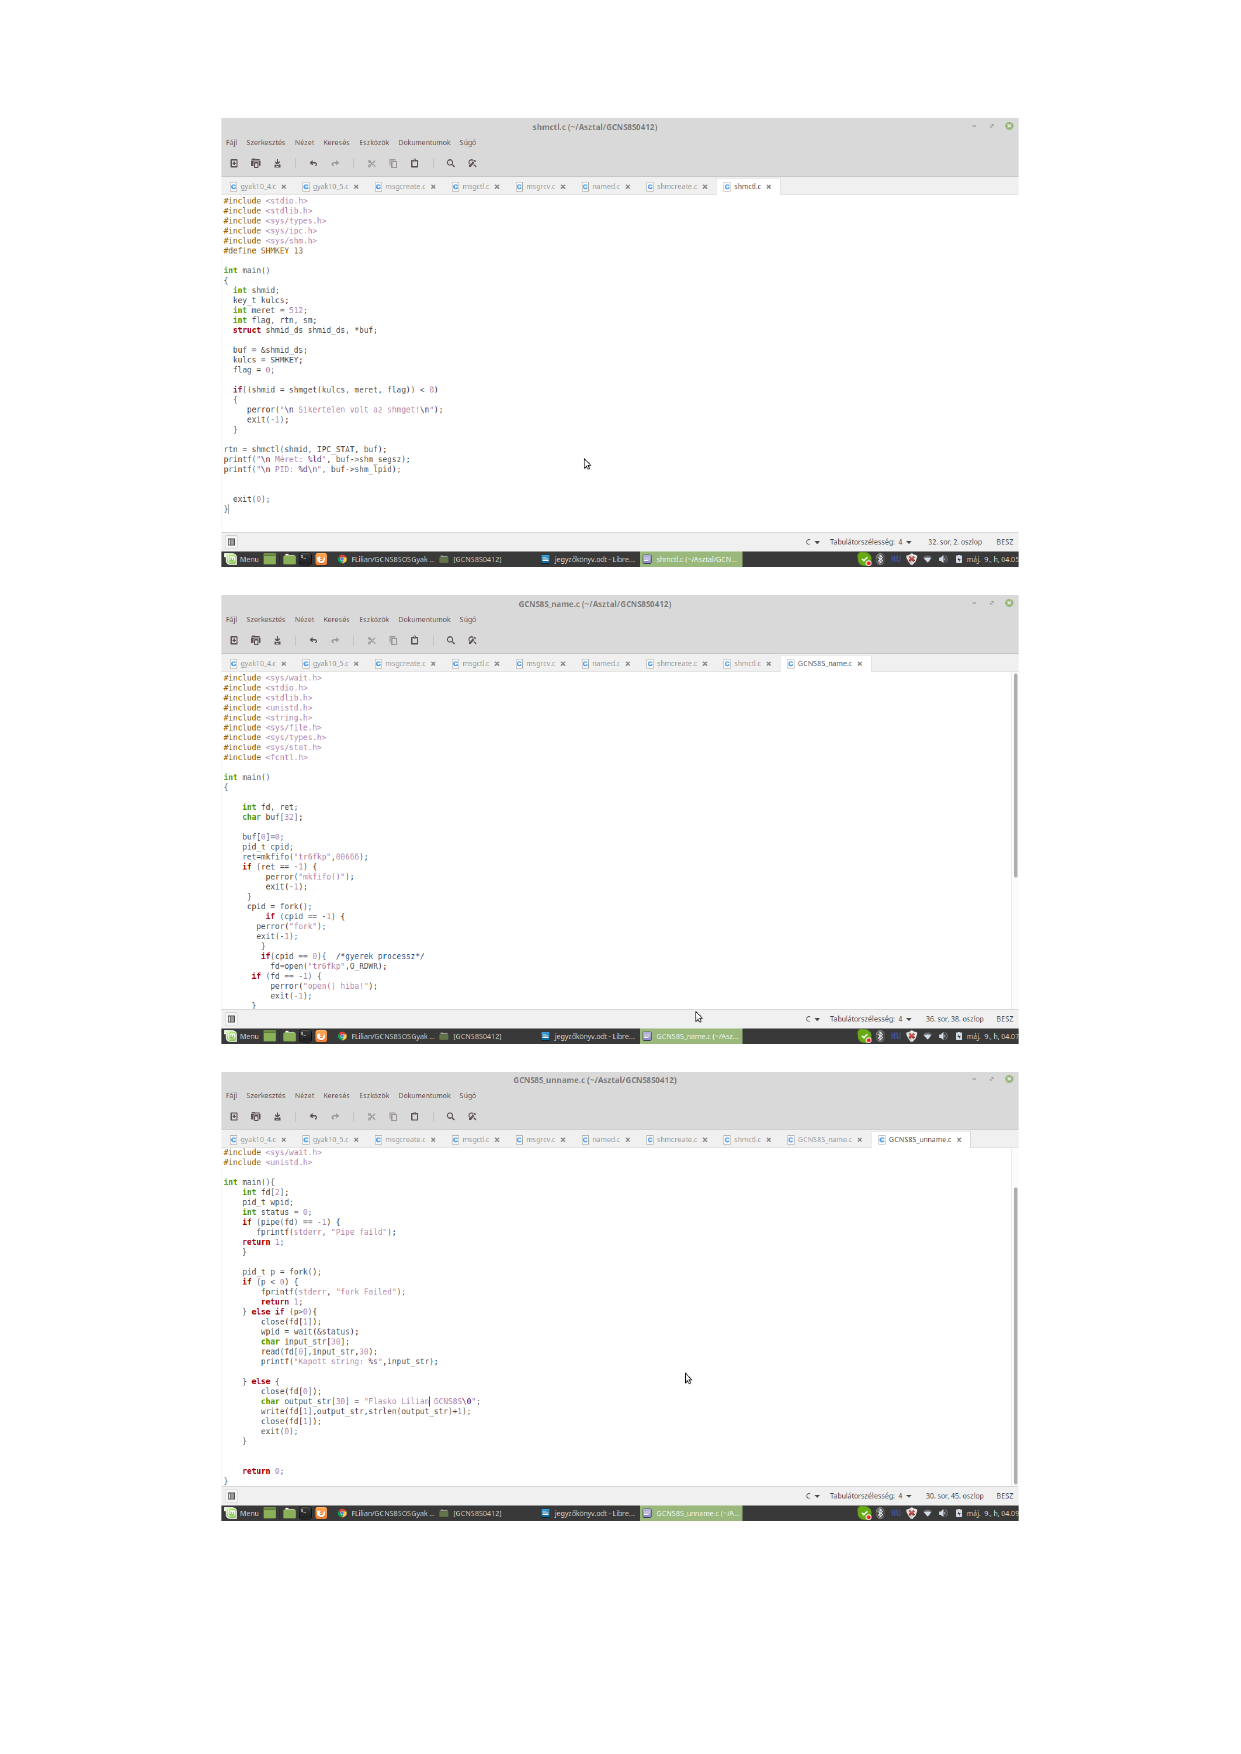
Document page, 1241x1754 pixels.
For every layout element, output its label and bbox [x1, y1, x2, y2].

picture [221, 1072, 1019, 1521]
picture [221, 595, 1019, 1044]
picture [221, 118, 1019, 567]
